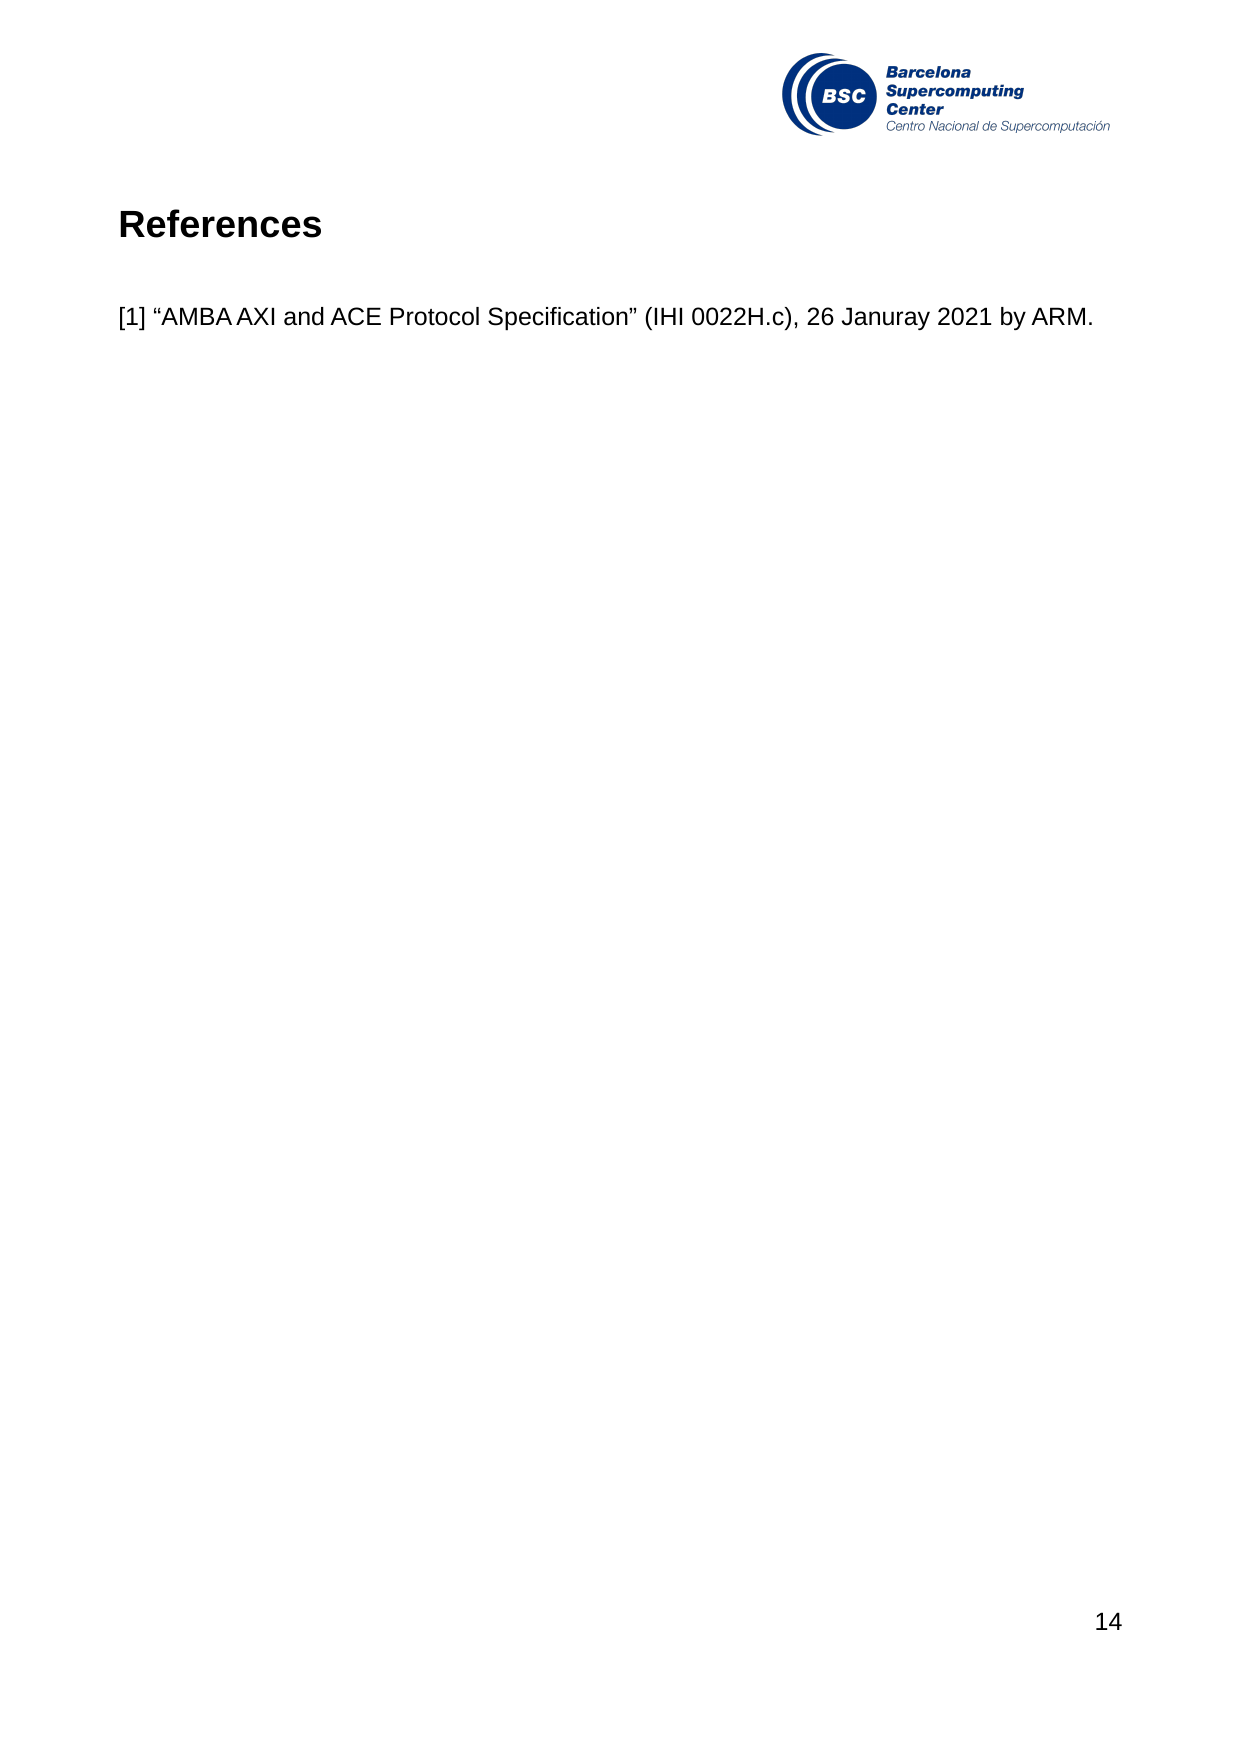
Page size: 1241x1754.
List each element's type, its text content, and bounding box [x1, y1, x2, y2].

picture [780, 49, 1112, 138]
subtitle References [118, 202, 1122, 246]
text [1] “AMBA AXI and ACE Protocol Specification” (IHI 0022H.c), 26 Januray 2021 by ARM. [118, 302, 1122, 331]
